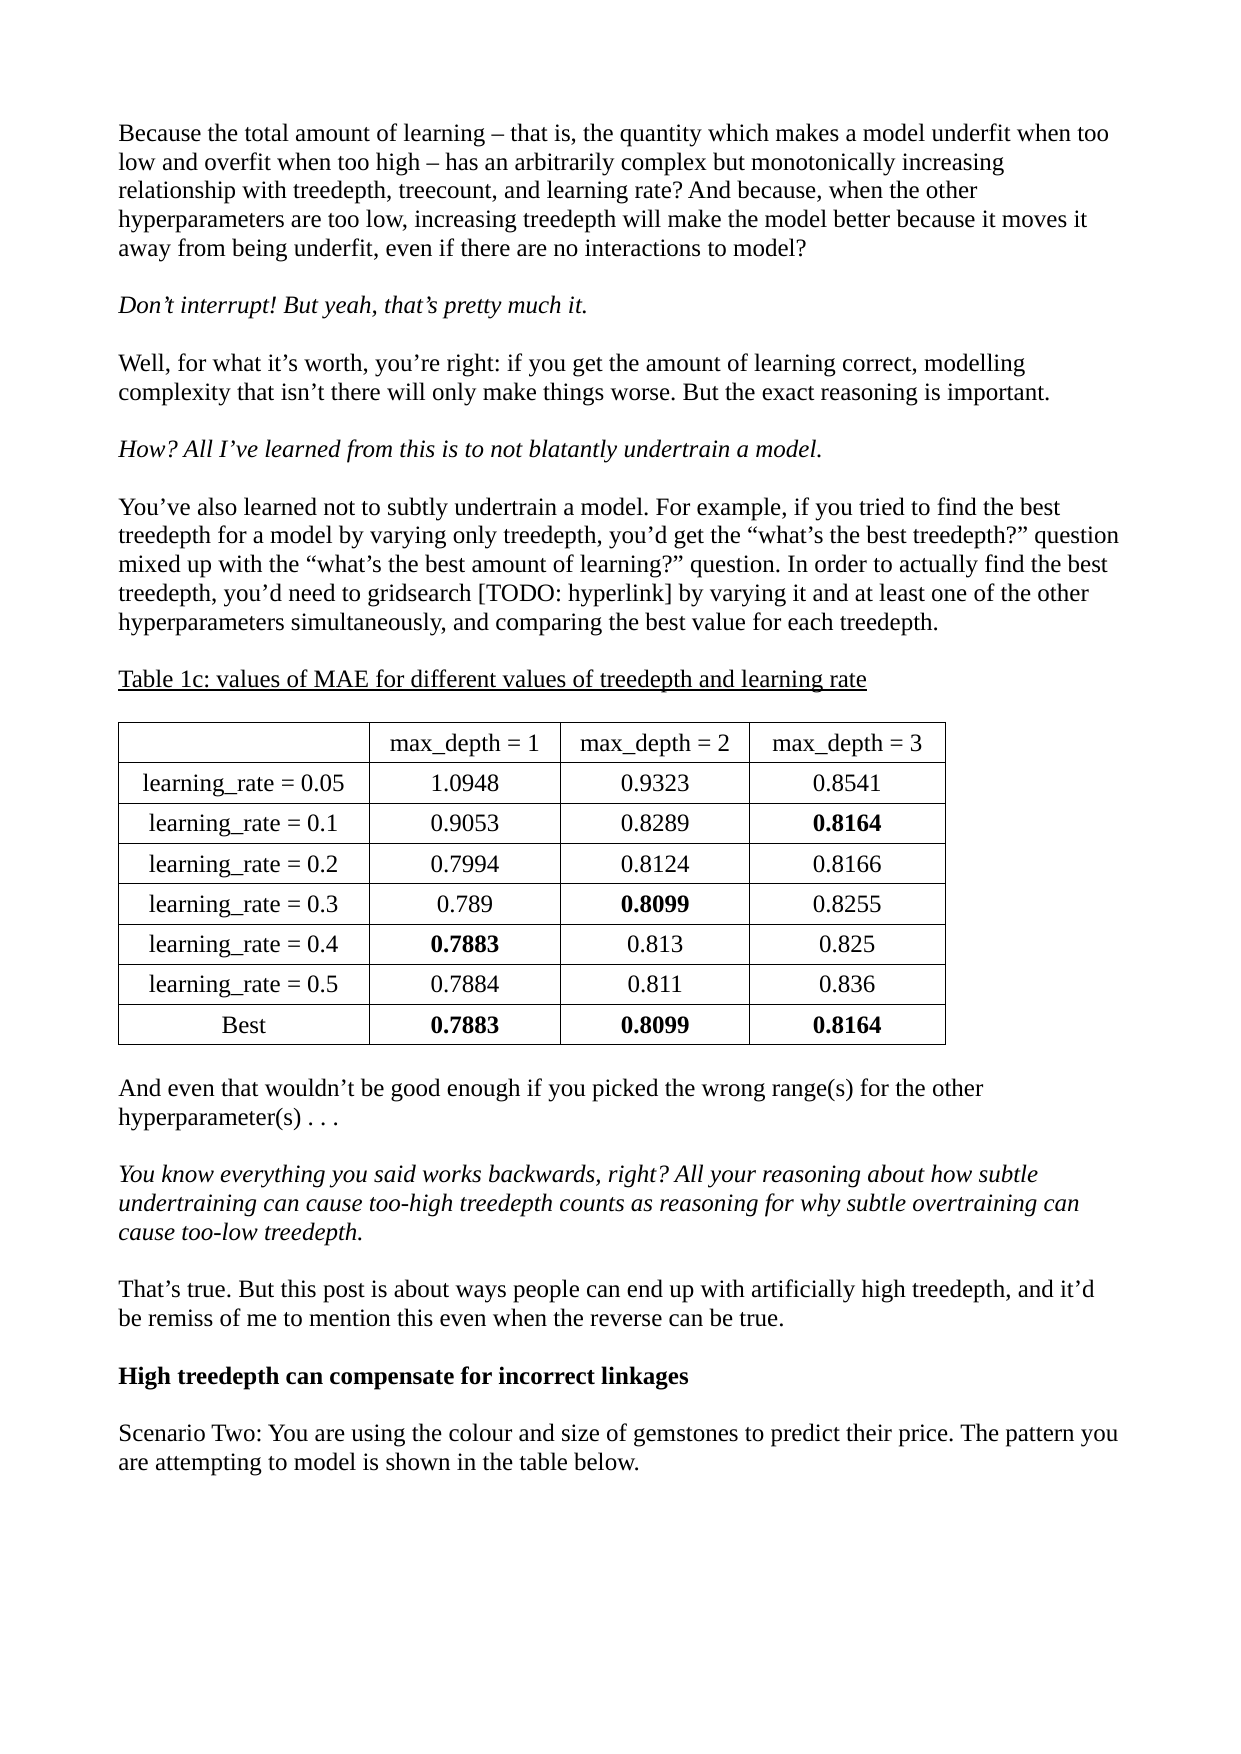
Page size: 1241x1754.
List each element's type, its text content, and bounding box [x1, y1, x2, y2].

text That’s true. But this post is about ways people can end up with artificially high treedepth, and it’d be remiss of me to mention this even when the reverse can be true. [118, 1274, 1122, 1332]
table_cell 0.811 [561, 965, 749, 1004]
table_cell 0.825 [750, 925, 945, 964]
table_cell learning_rate = 0.4 [119, 925, 369, 964]
table_header max_depth = 3 [750, 723, 945, 762]
text Well, for what it’s worth, you’re right: if you get the amount of learning correct, modelling complexity that isn’t there will only make things worse. But the exact reasoning is important. [118, 348, 1122, 406]
table_cell 0.8166 [750, 844, 945, 883]
text High treedepth can compensate for incorrect linkages [118, 1361, 1122, 1389]
table_cell 0.8541 [750, 763, 945, 802]
table_cell 0.7883 [370, 925, 560, 964]
text Don’t interrupt! But yeah, that’s pretty much it. [118, 291, 1122, 319]
table_cell learning_rate = 0.05 [119, 763, 369, 802]
table_cell learning_rate = 0.2 [119, 844, 369, 883]
table_cell 0.8099 [561, 1005, 749, 1044]
table_cell 0.813 [561, 925, 749, 964]
table_cell 0.789 [370, 884, 560, 923]
table_cell learning_rate = 0.1 [119, 804, 369, 843]
text How? All I’ve learned from this is to not blatantly undertrain a model. [118, 434, 1122, 463]
table_cell 0.9053 [370, 804, 560, 843]
text Table 1c: values of MAE for different values of treedepth and learning rate [118, 664, 1122, 693]
table_cell 0.8255 [750, 884, 945, 923]
table_header [119, 723, 369, 762]
table_header max_depth = 1 [370, 723, 560, 762]
table_cell 0.8164 [750, 804, 945, 843]
table_cell 0.9323 [561, 763, 749, 802]
text You’ve also learned not to subtly undertrain a model. For example, if you tried to find the best treedepth for a model by varying only treedepth, you’d get the “what’s the best treedepth?” question mixed up with the “what’s the best amount of learning?” question. In order to actually find the best treedepth, you’d need to gridsearch [TODO: hyperlink] by varying it and at least one of the other hyperparameters simultaneously, and comparing the best value for each treedepth. [118, 492, 1122, 636]
table_cell 0.8289 [561, 804, 749, 843]
table_cell 0.7884 [370, 965, 560, 1004]
table_cell 1.0948 [370, 763, 560, 802]
text Scenario Two: You are using the colour and size of gemstones to predict their price. The pattern you are attempting to model is shown in the table below. [118, 1418, 1122, 1476]
table_header max_depth = 2 [561, 723, 749, 762]
text You know everything you said works backwards, right? All your reasoning about how subtle undertraining can cause too-high treedepth counts as reasoning for why subtle overtraining can cause too-low treedepth. [118, 1159, 1122, 1246]
table_cell learning_rate = 0.3 [119, 884, 369, 923]
table_cell learning_rate = 0.5 [119, 965, 369, 1004]
table_cell Best [119, 1005, 369, 1044]
table_cell 0.7883 [370, 1005, 560, 1044]
text Because the total amount of learning – that is, the quantity which makes a model underfit when too low and overfit when too high – has an arbitrarily complex but monotonically increasing relationship with treedepth, treecount, and learning rate? And because, when the other hyperparameters are too low, increasing treedepth will make the model better because it moves it away from being underfit, even if there are no interactions to model? [118, 118, 1122, 262]
table_cell 0.8124 [561, 844, 749, 883]
text And even that wouldn’t be good enough if you picked the wrong range(s) for the other hyperparameter(s) . . . [118, 1073, 1122, 1131]
table_cell 0.836 [750, 965, 945, 1004]
table_cell 0.7994 [370, 844, 560, 883]
table_cell 0.8164 [750, 1005, 945, 1044]
table_cell 0.8099 [561, 884, 749, 923]
